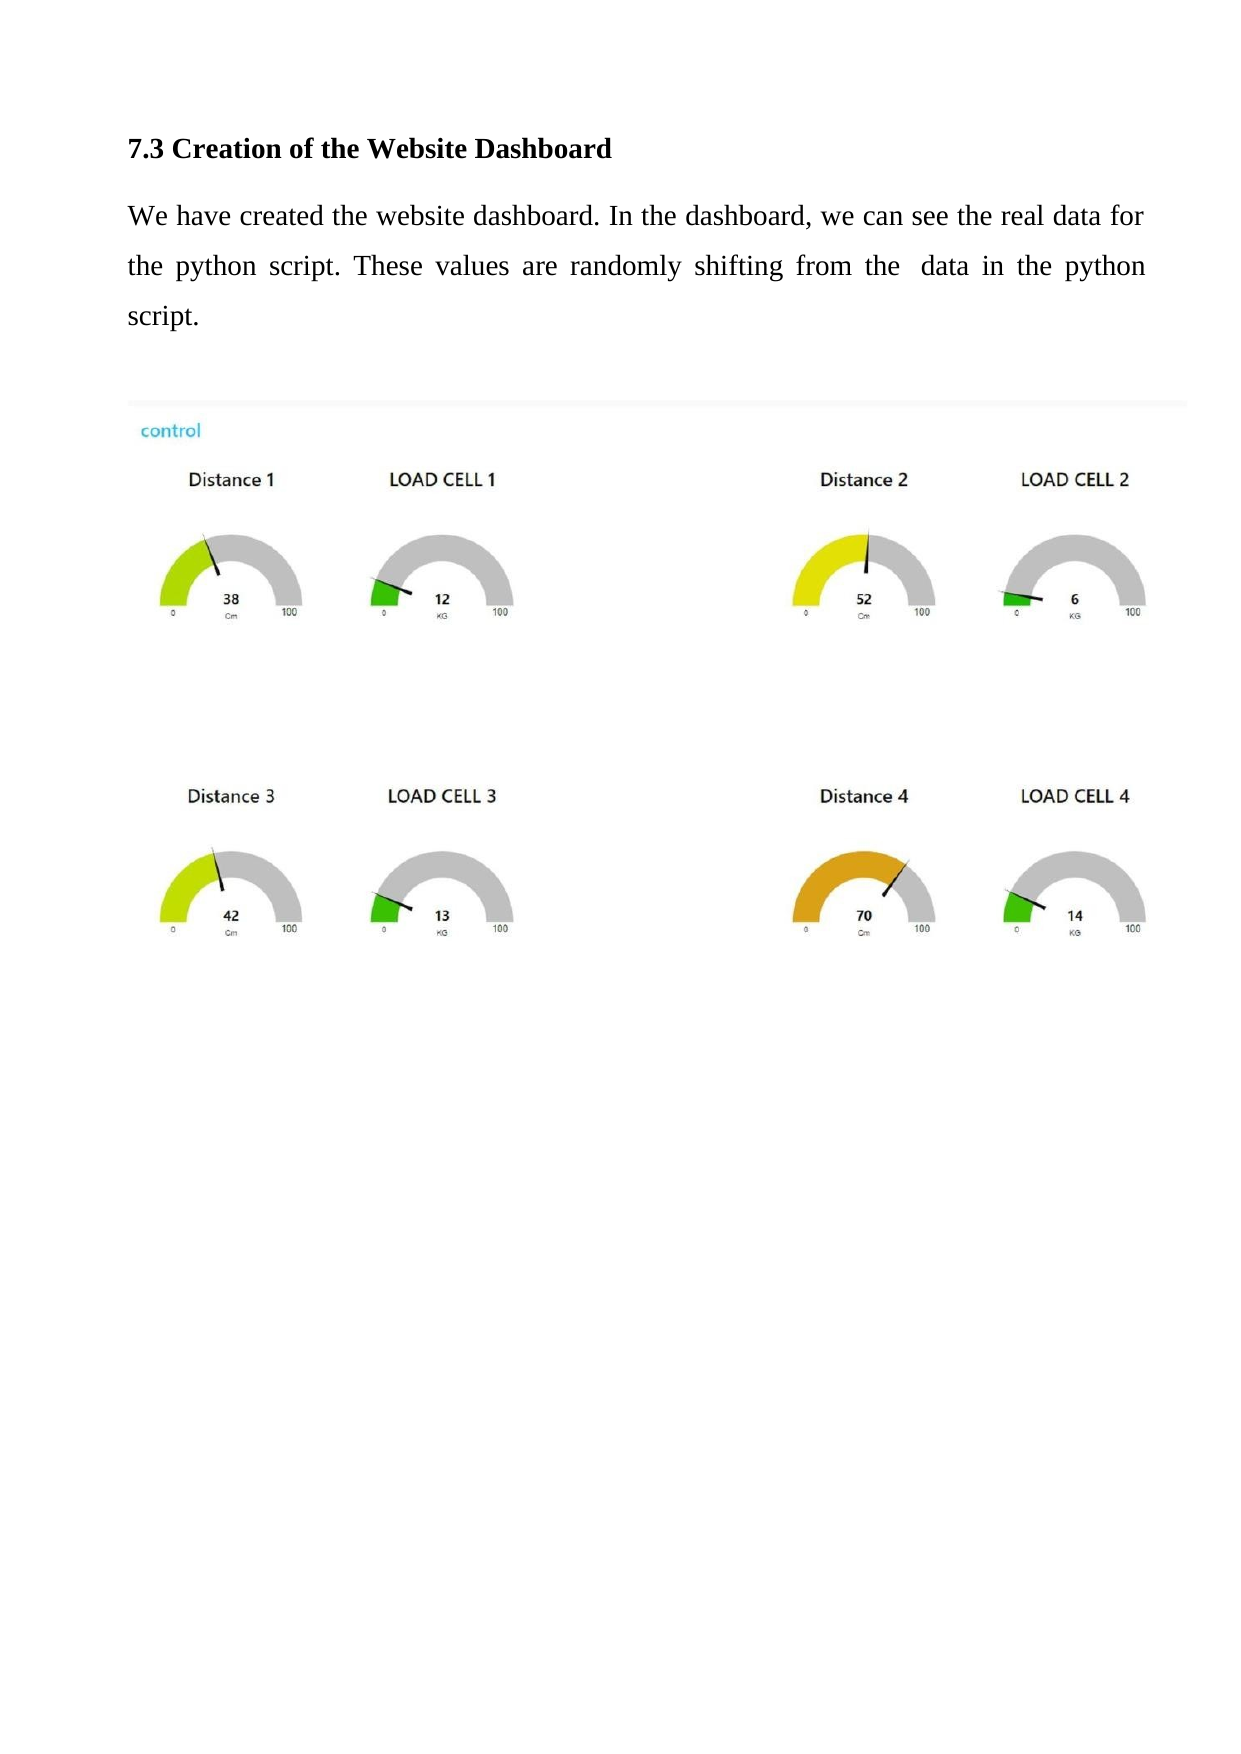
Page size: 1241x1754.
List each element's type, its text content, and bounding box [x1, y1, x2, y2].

text We have created the website dashboard. In the dashboard, we can see the real data for the python script. These values are randomly shifting from the data in the python script. [127, 198, 1146, 332]
picture [127, 400, 1188, 941]
subtitle Creation of the Website Dashboard [127, 131, 1213, 165]
